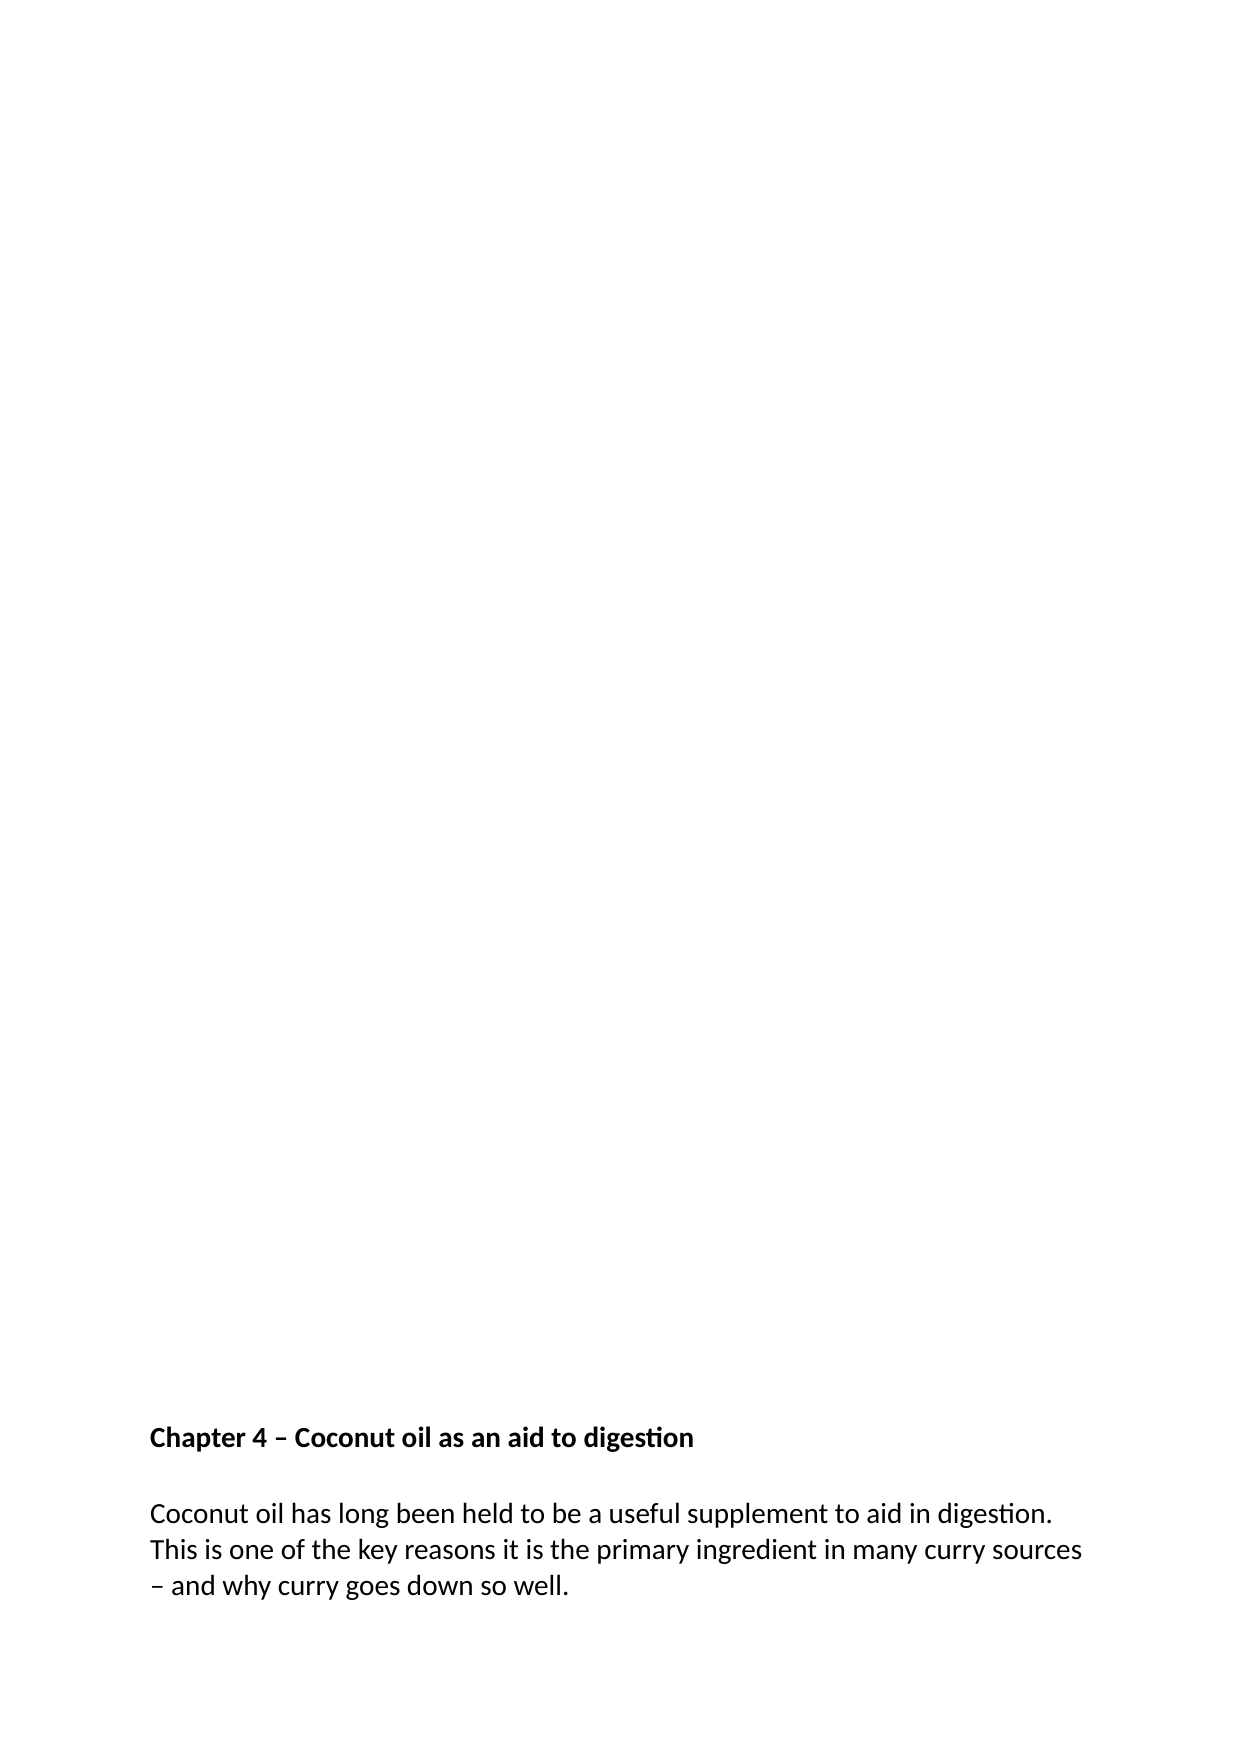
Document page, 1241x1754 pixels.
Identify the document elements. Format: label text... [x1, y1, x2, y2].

text Chapter 4 – Coconut oil as an aid to digestion [150, 1419, 1090, 1455]
text Coconut oil has long been held to be a useful supplement to aid in digestion. This is one of the key reasons it is the primary ingredient in many curry sources – and why curry goes down so well. [150, 1496, 1090, 1602]
